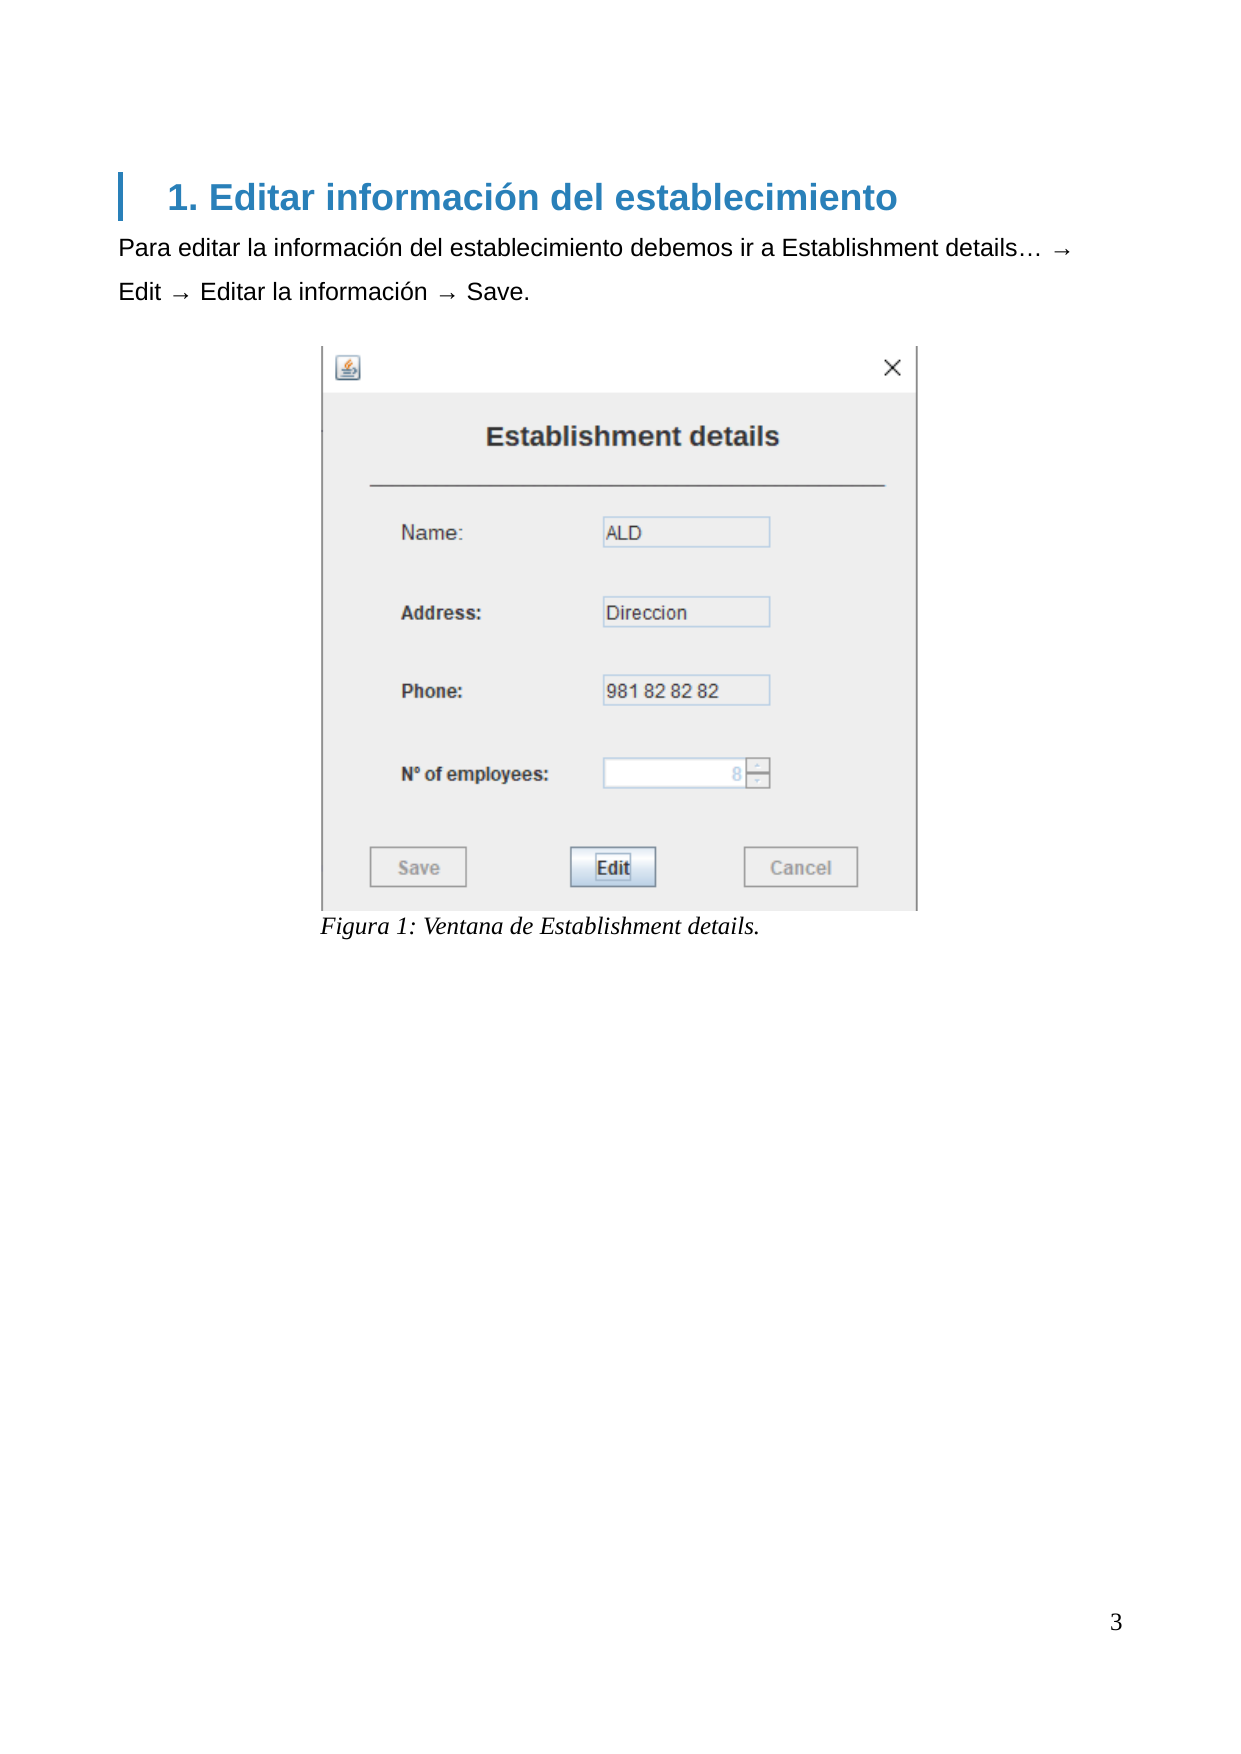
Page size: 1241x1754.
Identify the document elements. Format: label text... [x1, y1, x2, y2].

text Figura 1: Ventana de Establishment details. [320, 911, 920, 939]
picture [320, 346, 920, 911]
text Para editar la información del establecimiento debemos ir a Establishment details… → Edit → Editar la información → Save. [118, 233, 1122, 305]
subtitle 1. Editar información del establecimiento [123, 172, 1122, 221]
